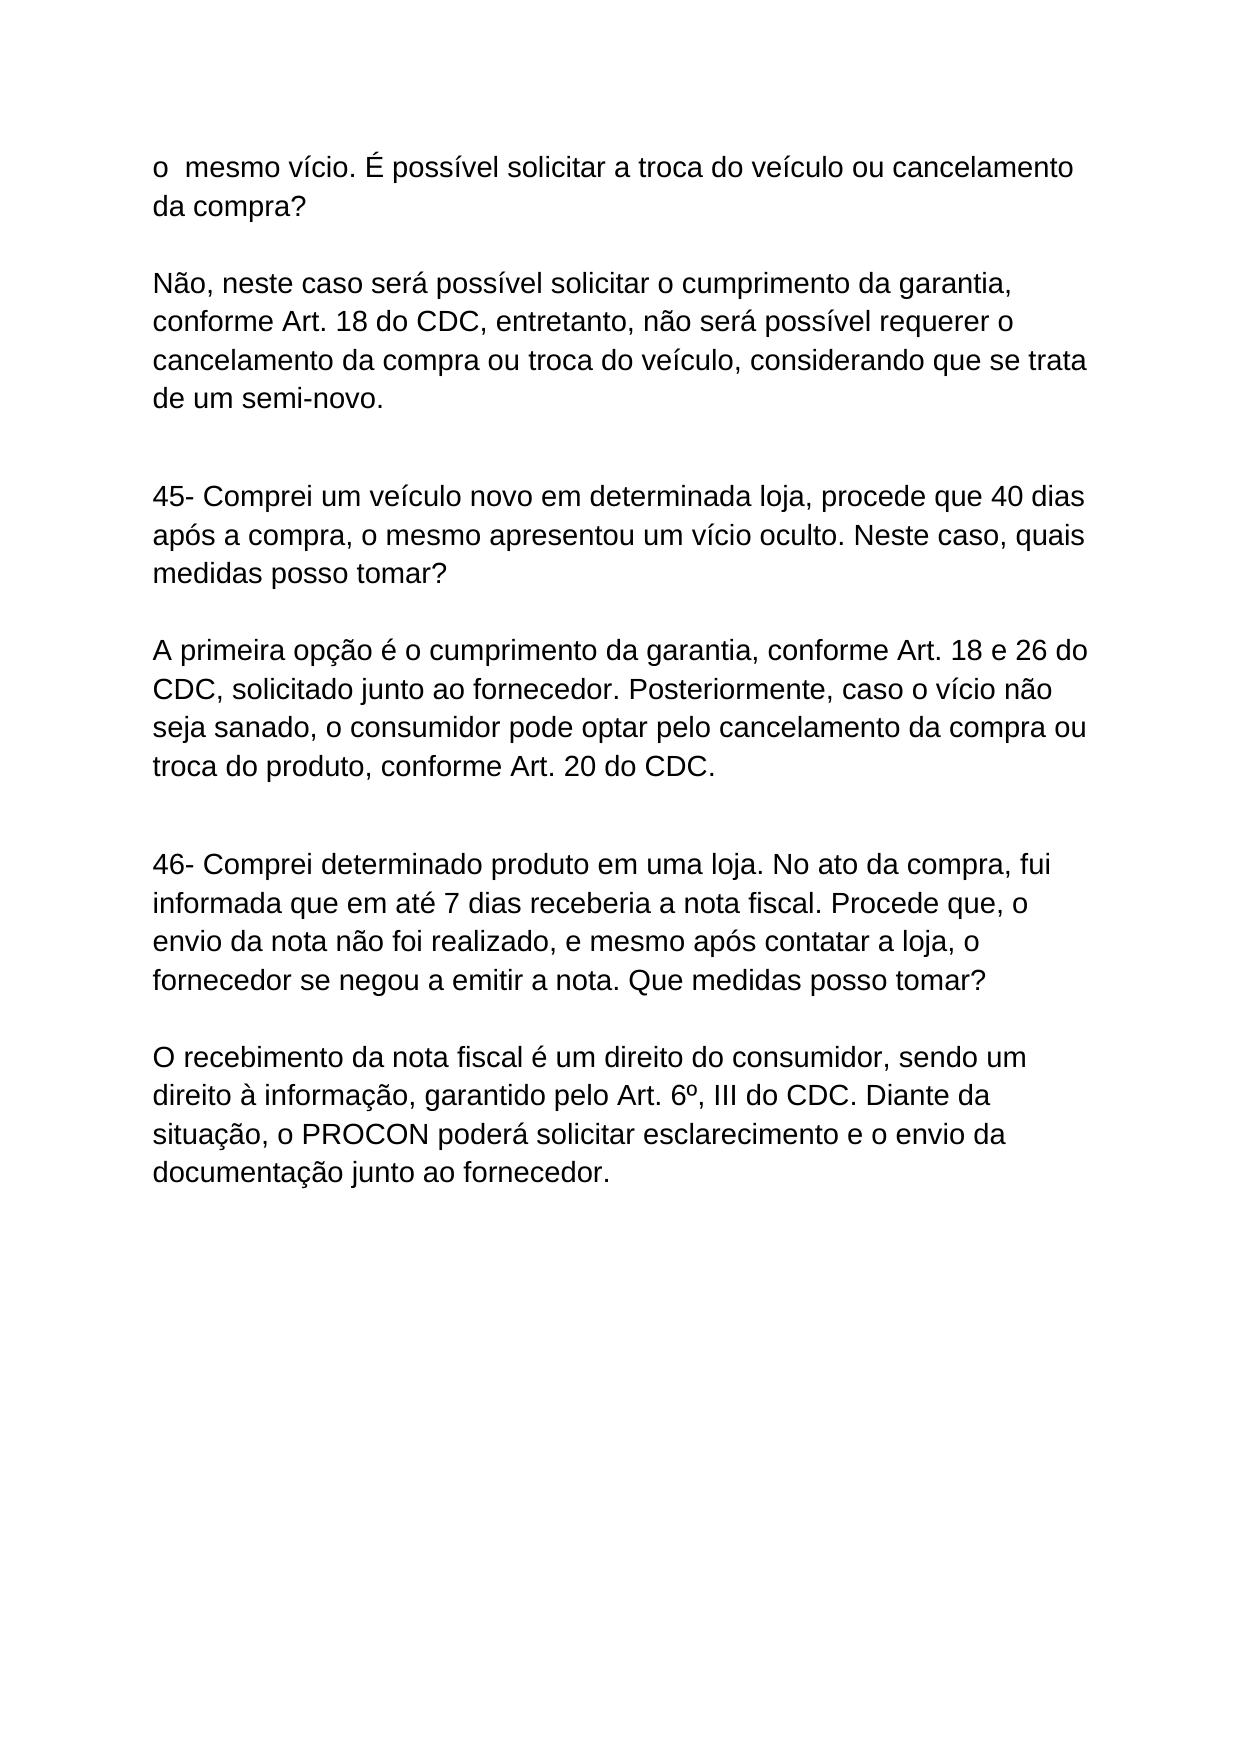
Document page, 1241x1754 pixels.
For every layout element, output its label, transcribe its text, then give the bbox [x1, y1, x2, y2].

text o mesmo vício. É possível solicitar a troca do veículo ou cancelamento da compra? Não, neste caso será possível solicitar o cumprimento da garantia, conforme Art. 18 do CDC, entretanto, não será possível requerer o cancelamento da compra ou troca do veículo, considerando que se trata de um semi-novo. [152, 150, 1090, 415]
text 46- Comprei determinado produto em uma loja. No ato da compra, fui informada que em até 7 dias receberia a nota fiscal. Procede que, o envio da nota não foi realizado, e mesmo após contatar a loja, o fornecedor se negou a emitir a nota. Que medidas posso tomar? O recebimento da nota fiscal é um direito do consumidor, sendo um direito à informação, garantido pelo Art. 6º, III do CDC. Diante da situação, o PROCON poderá solicitar esclarecimento e o envio da documentação junto ao fornecedor. [152, 808, 1090, 1189]
text 45- Comprei um veículo novo em determinada loja, procede que 40 dias após a compra, o mesmo apresentou um vício oculto. Neste caso, quais medidas posso tomar? A primeira opção é o cumprimento da garantia, conforme Art. 18 e 26 do CDC, solicitado junto ao fornecedor. Posteriormente, caso o vício não seja sanado, o consumidor pode optar pelo cancelamento da compra ou troca do produto, conforme Art. 20 do CDC. [152, 441, 1090, 783]
